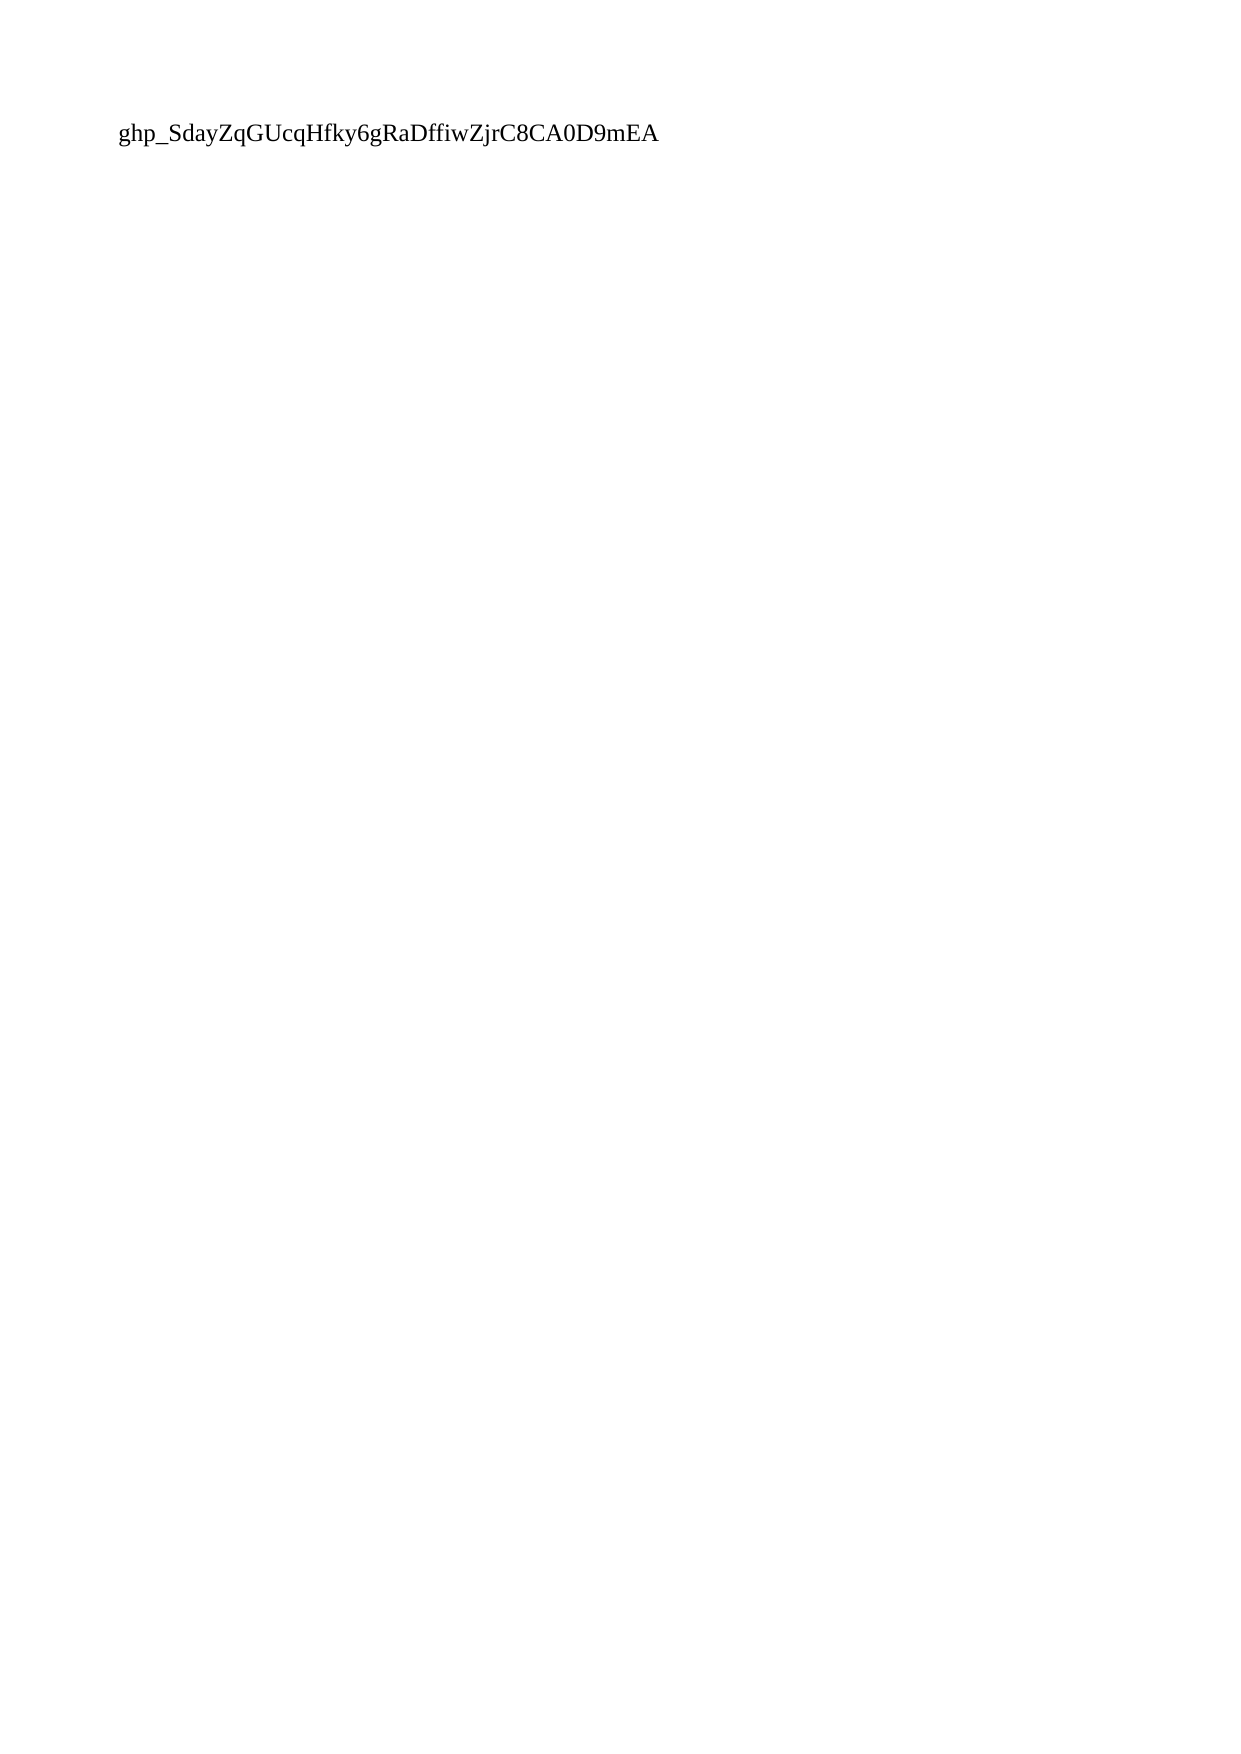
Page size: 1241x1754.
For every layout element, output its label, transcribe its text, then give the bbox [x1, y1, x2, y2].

text 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 [118, 118, 1122, 147]
